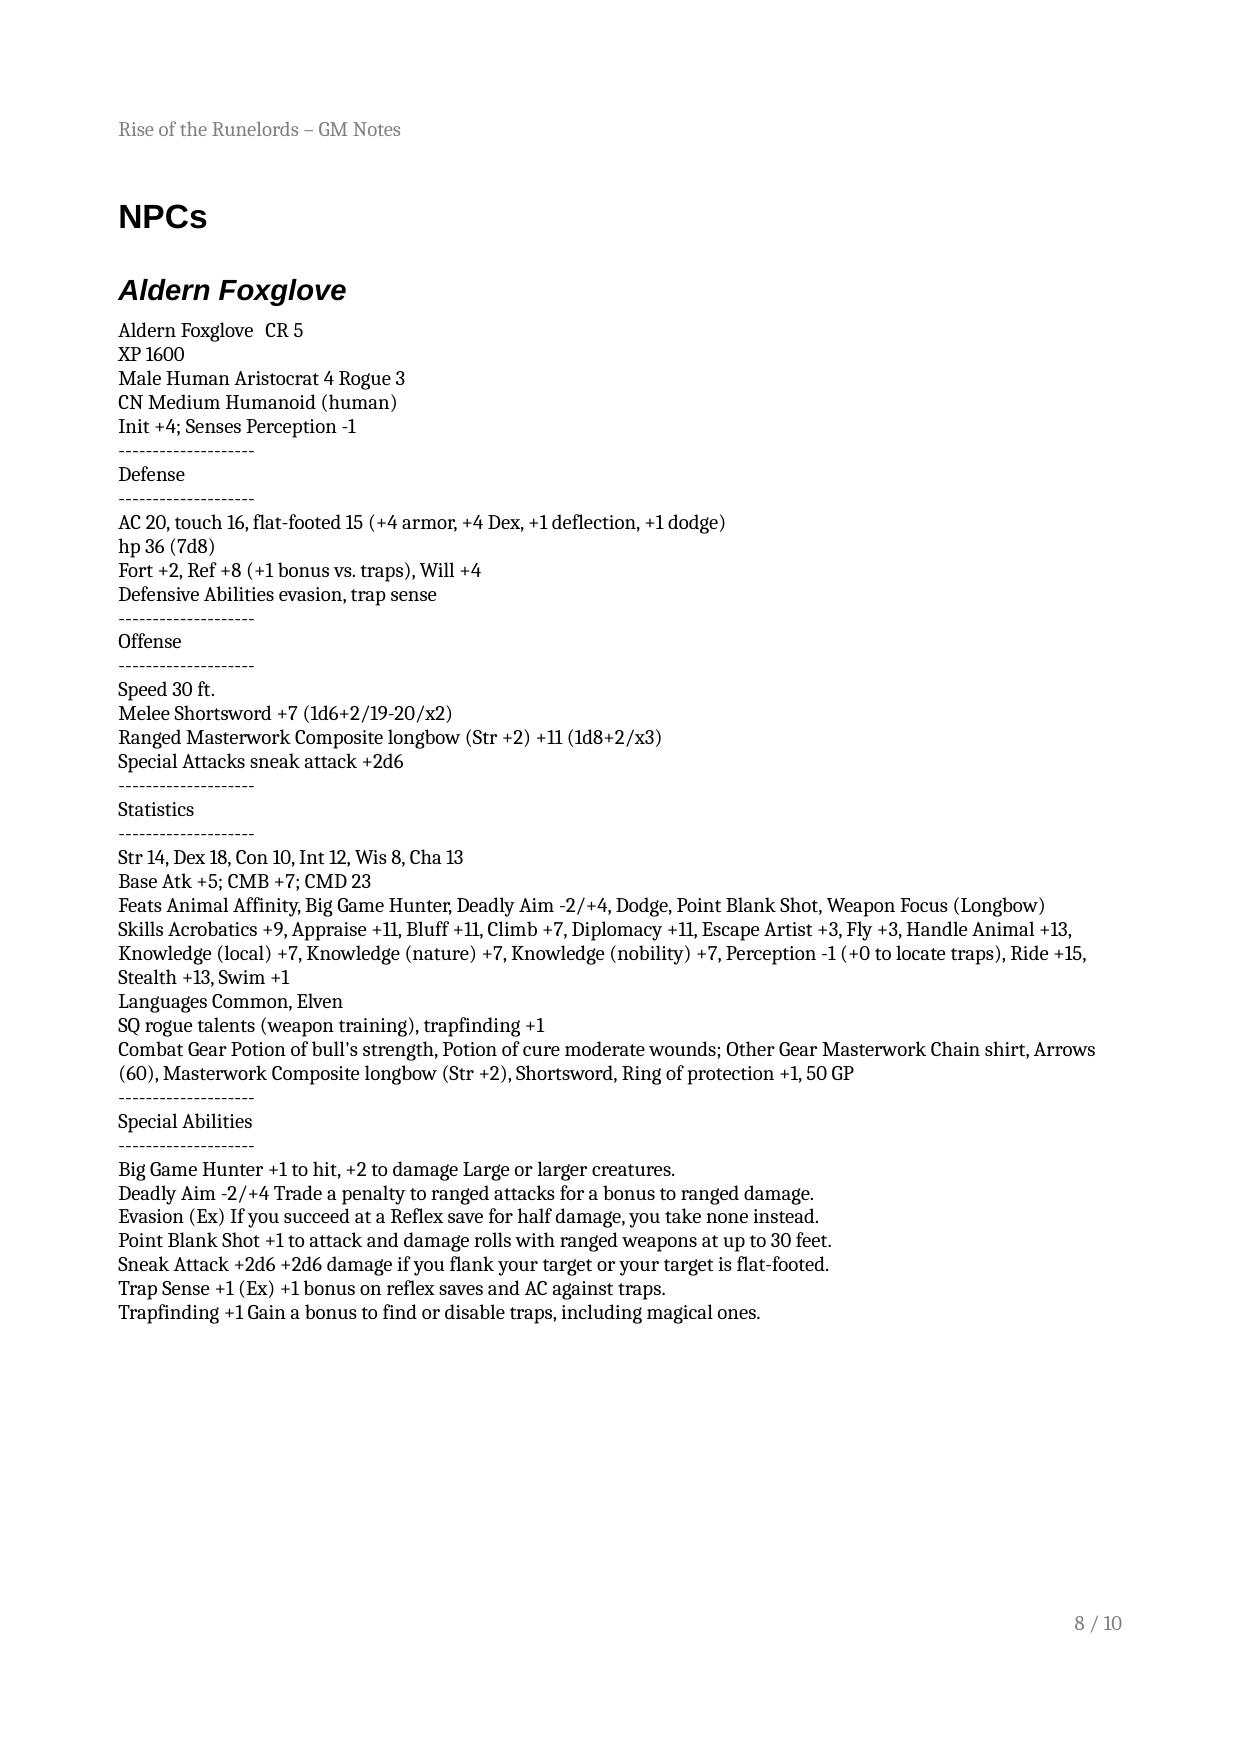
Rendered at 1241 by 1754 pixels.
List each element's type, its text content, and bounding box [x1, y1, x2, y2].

text Sneak Attack +2d6 +2d6 damage if you flank your target or your target is flat-footed. [118, 1253, 1122, 1277]
text Trapfinding +1 Gain a bonus to find or disable traps, including magical ones. [118, 1301, 1122, 1325]
text -------------------- [118, 606, 1122, 630]
text Evasion (Ex) If you succeed at a Reflex save for half damage, you take none instead. [118, 1205, 1122, 1229]
text -------------------- [118, 1085, 1122, 1109]
text Skills Acrobatics +9, Appraise +11, Bluff +11, Climb +7, Diplomacy +11, Escape Artist +3, Fly +3, Handle Animal +13, Knowledge (local) +7, Knowledge (nature) +7, Knowledge (nobility) +7, Perception -1 (+0 to locate traps), Ride +15, Stealth +13, Swim +1 [118, 918, 1122, 989]
text Fort +2, Ref +8 (+1 bonus vs. traps), Will +4 [118, 558, 1122, 582]
text Str 14, Dex 18, Con 10, Int 12, Wis 8, Cha 13 [118, 846, 1122, 870]
text Statistics [118, 798, 1122, 822]
text AC 20, touch 16, flat-footed 15 (+4 armor, +4 Dex, +1 deflection, +1 dodge) [118, 510, 1122, 534]
text Trap Sense +1 (Ex) +1 bonus on reflex saves and AC against traps. [118, 1277, 1122, 1301]
text Aldern Foxglove CR 5 [118, 319, 1122, 343]
text -------------------- [118, 486, 1122, 510]
text XP 1600 [118, 343, 1122, 367]
text Base Atk +5; CMB +7; CMD 23 [118, 870, 1122, 894]
text Special Abilities [118, 1109, 1122, 1133]
text CN Medium Humanoid (human) [118, 391, 1122, 414]
text Melee Shortsword +7 (1d6+2/19-20/x2) [118, 702, 1122, 726]
text Defense [118, 462, 1122, 486]
text Languages Common, Elven [118, 989, 1122, 1013]
text Point Blank Shot +1 to attack and damage rolls with ranged weapons at up to 30 feet. [118, 1229, 1122, 1253]
text Male Human Aristocrat 4 Rogue 3 [118, 367, 1122, 391]
text Speed 30 ft. [118, 678, 1122, 702]
text -------------------- [118, 1133, 1122, 1157]
text -------------------- [118, 774, 1122, 798]
subtitle NPCs [118, 197, 1122, 235]
text Special Attacks sneak attack +2d6 [118, 750, 1122, 774]
text Big Game Hunter +1 to hit, +2 to damage Large or larger creatures. [118, 1157, 1122, 1181]
text SQ rogue talents (weapon training), trapfinding +1 [118, 1013, 1122, 1037]
subtitle Aldern Foxglove [118, 273, 1122, 306]
text Defensive Abilities evasion, trap sense [118, 582, 1122, 606]
text -------------------- [118, 438, 1122, 462]
text Deadly Aim -2/+4 Trade a penalty to ranged attacks for a bonus to ranged damage. [118, 1181, 1122, 1205]
text -------------------- [118, 654, 1122, 678]
text -------------------- [118, 822, 1122, 846]
text Combat Gear Potion of bull's strength, Potion of cure moderate wounds; Other Gear Masterwork Chain shirt, Arrows (60), Masterwork Composite longbow (Str +2), Shortsword, Ring of protection +1, 50 GP [118, 1037, 1122, 1085]
text hp 36 (7d8) [118, 534, 1122, 558]
text Init +4; Senses Perception -1 [118, 414, 1122, 438]
text Ranged Masterwork Composite longbow (Str +2) +11 (1d8+2/x3) [118, 726, 1122, 750]
text Offense [118, 630, 1122, 654]
text Feats Animal Affinity, Big Game Hunter, Deadly Aim -2/+4, Dodge, Point Blank Shot, Weapon Focus (Longbow) [118, 894, 1122, 918]
